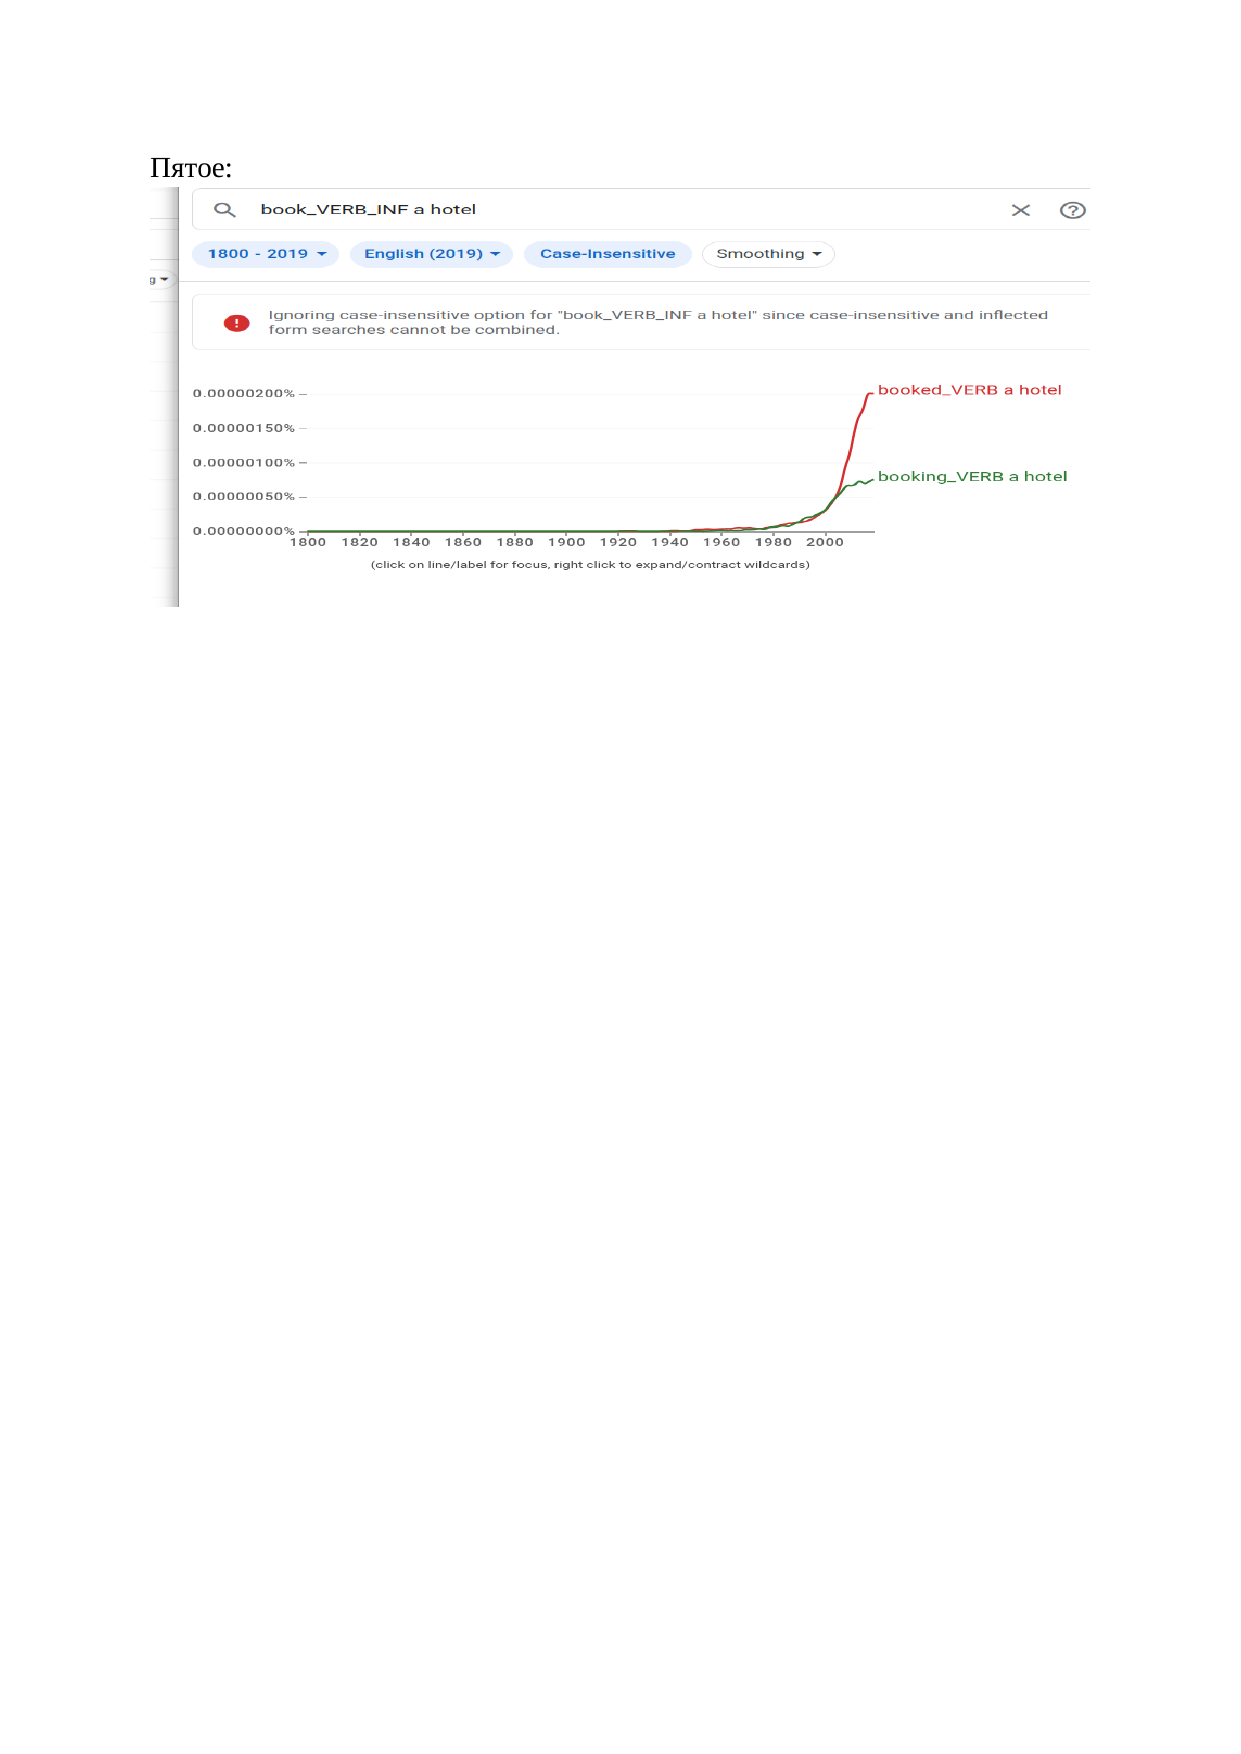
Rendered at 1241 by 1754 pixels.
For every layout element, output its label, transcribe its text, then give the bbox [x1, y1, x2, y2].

text Пятое: [150, 150, 1090, 187]
picture [150, 187, 1091, 607]
